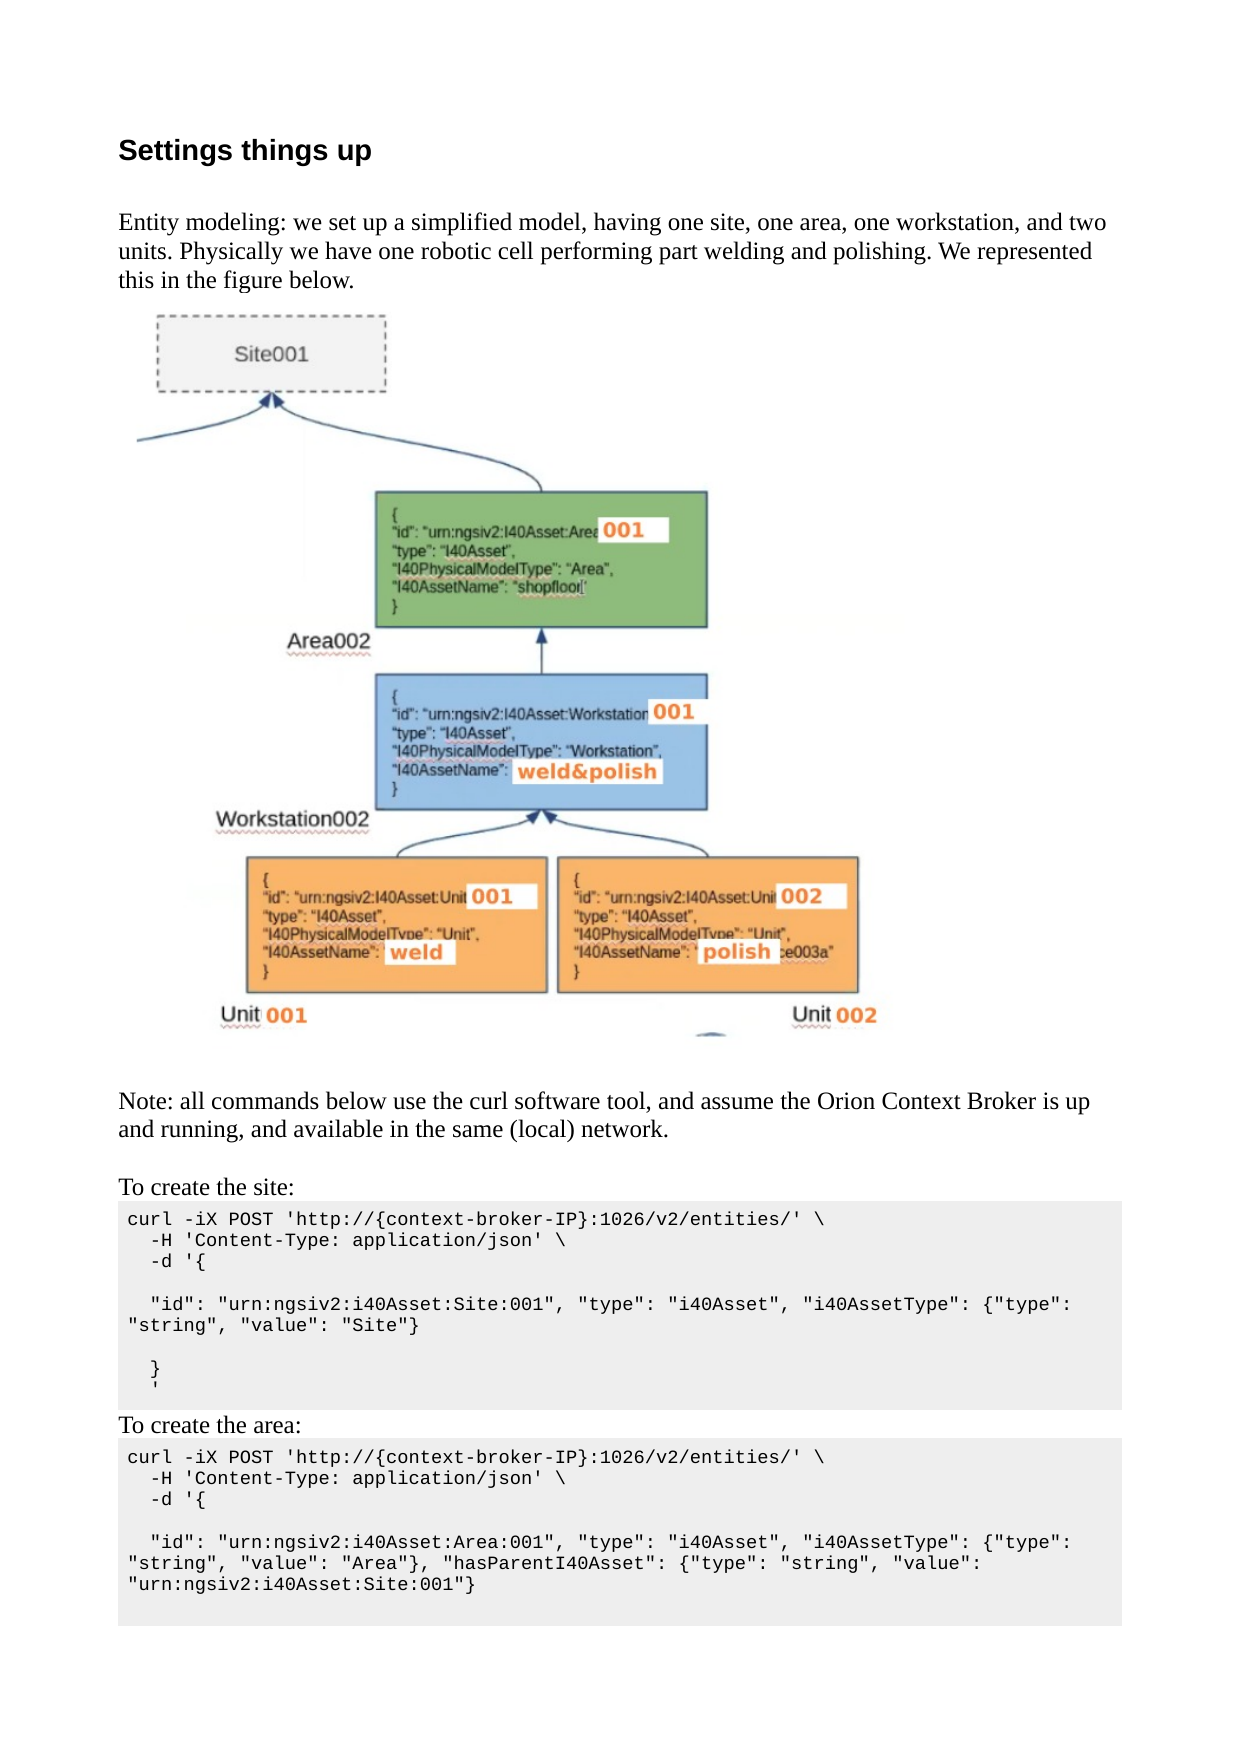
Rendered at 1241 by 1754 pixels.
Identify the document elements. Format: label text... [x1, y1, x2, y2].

text -d '{ [118, 1252, 1122, 1273]
picture [118, 293, 935, 1057]
text -d '{ [118, 1490, 1122, 1511]
text curl -iX POST 'http://{context-broker-IP}:1026/v2/entities/' \ [118, 1201, 1122, 1231]
text curl -iX POST 'http://{context-broker-IP}:1026/v2/entities/' \ [118, 1438, 1122, 1469]
text Entity modeling: we set up a simplified model, having one site, one area, one workstation, and two units. Physically we have one robotic cell performing part welding and polishing. We represented this in the figure below. [118, 207, 1122, 294]
text To create the site: [118, 1172, 1122, 1201]
subtitle Settings things up [118, 133, 1122, 166]
text "id": "urn:ngsiv2:i40Asset:Area:001", "type": "i40Asset", "i40AssetType": {"type": "string", "value": "Area"}, "hasParentI40Asset": {"type": "string", "value": "urn:ngsiv2:i40Asset:Site:001"} [118, 1532, 1122, 1596]
text "id": "urn:ngsiv2:i40Asset:Site:001", "type": "i40Asset", "i40AssetType": {"type": "string", "value": "Site"} [118, 1295, 1122, 1337]
text -H 'Content-Type: application/json' \ [118, 1231, 1122, 1252]
text -H 'Content-Type: application/json' \ [118, 1469, 1122, 1490]
text To create the area: [118, 1410, 1122, 1438]
text } [118, 1358, 1122, 1380]
text Note: all commands below use the curl software tool, and assume the Orion Context Broker is up and running, and available in the same (local) network. [118, 1086, 1122, 1143]
text ' [118, 1380, 1122, 1410]
